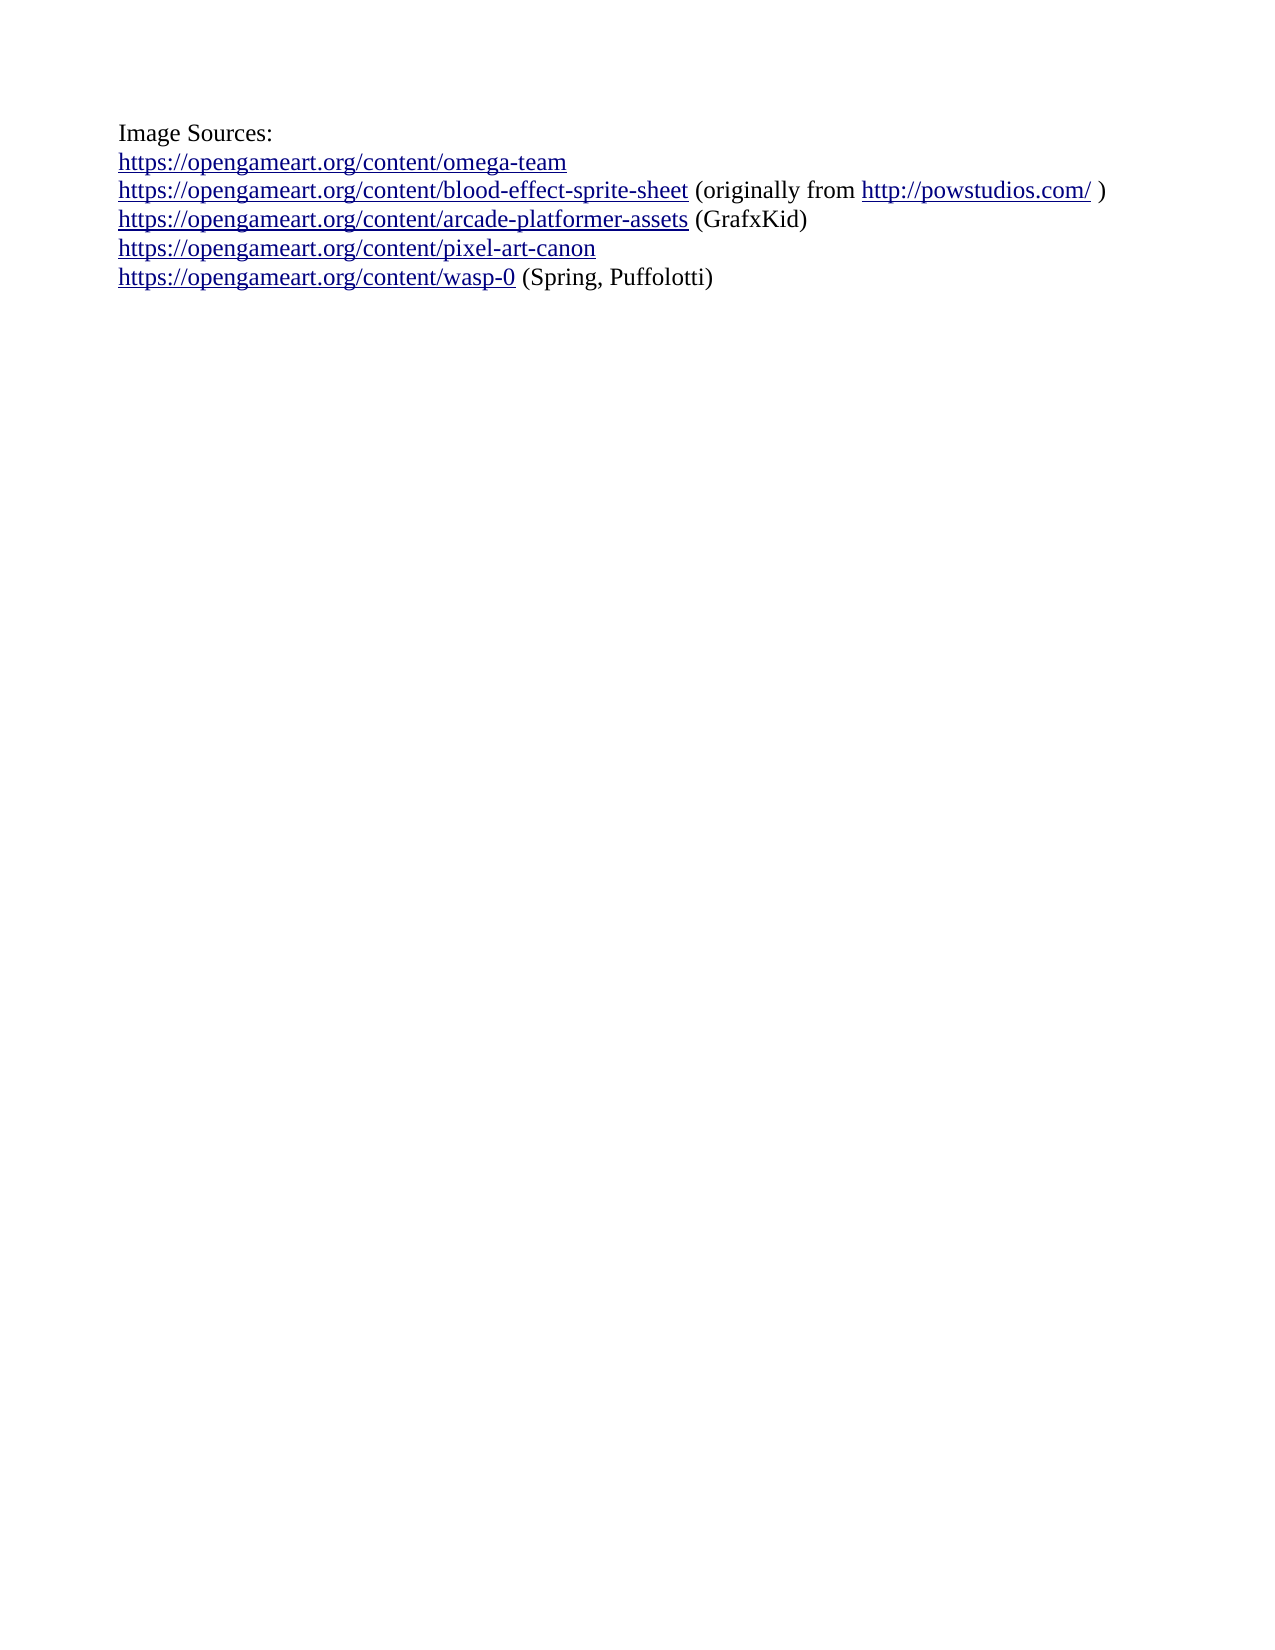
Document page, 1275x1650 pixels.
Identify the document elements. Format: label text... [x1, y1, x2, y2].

text Image Sources: [118, 118, 1157, 147]
text https://opengameart.org/content/arcade-platformer-assets (GrafxKid) [118, 204, 1157, 233]
text https://opengameart.org/content/omega-team [118, 147, 1157, 176]
text https://opengameart.org/content/pixel-art-canon [118, 233, 1157, 262]
text https://opengameart.org/content/blood-effect-sprite-sheet (originally from http://powstudios.com/ ) [118, 176, 1157, 204]
text https://opengameart.org/content/wasp-0 (Spring, Puffolotti) [118, 262, 1157, 291]
